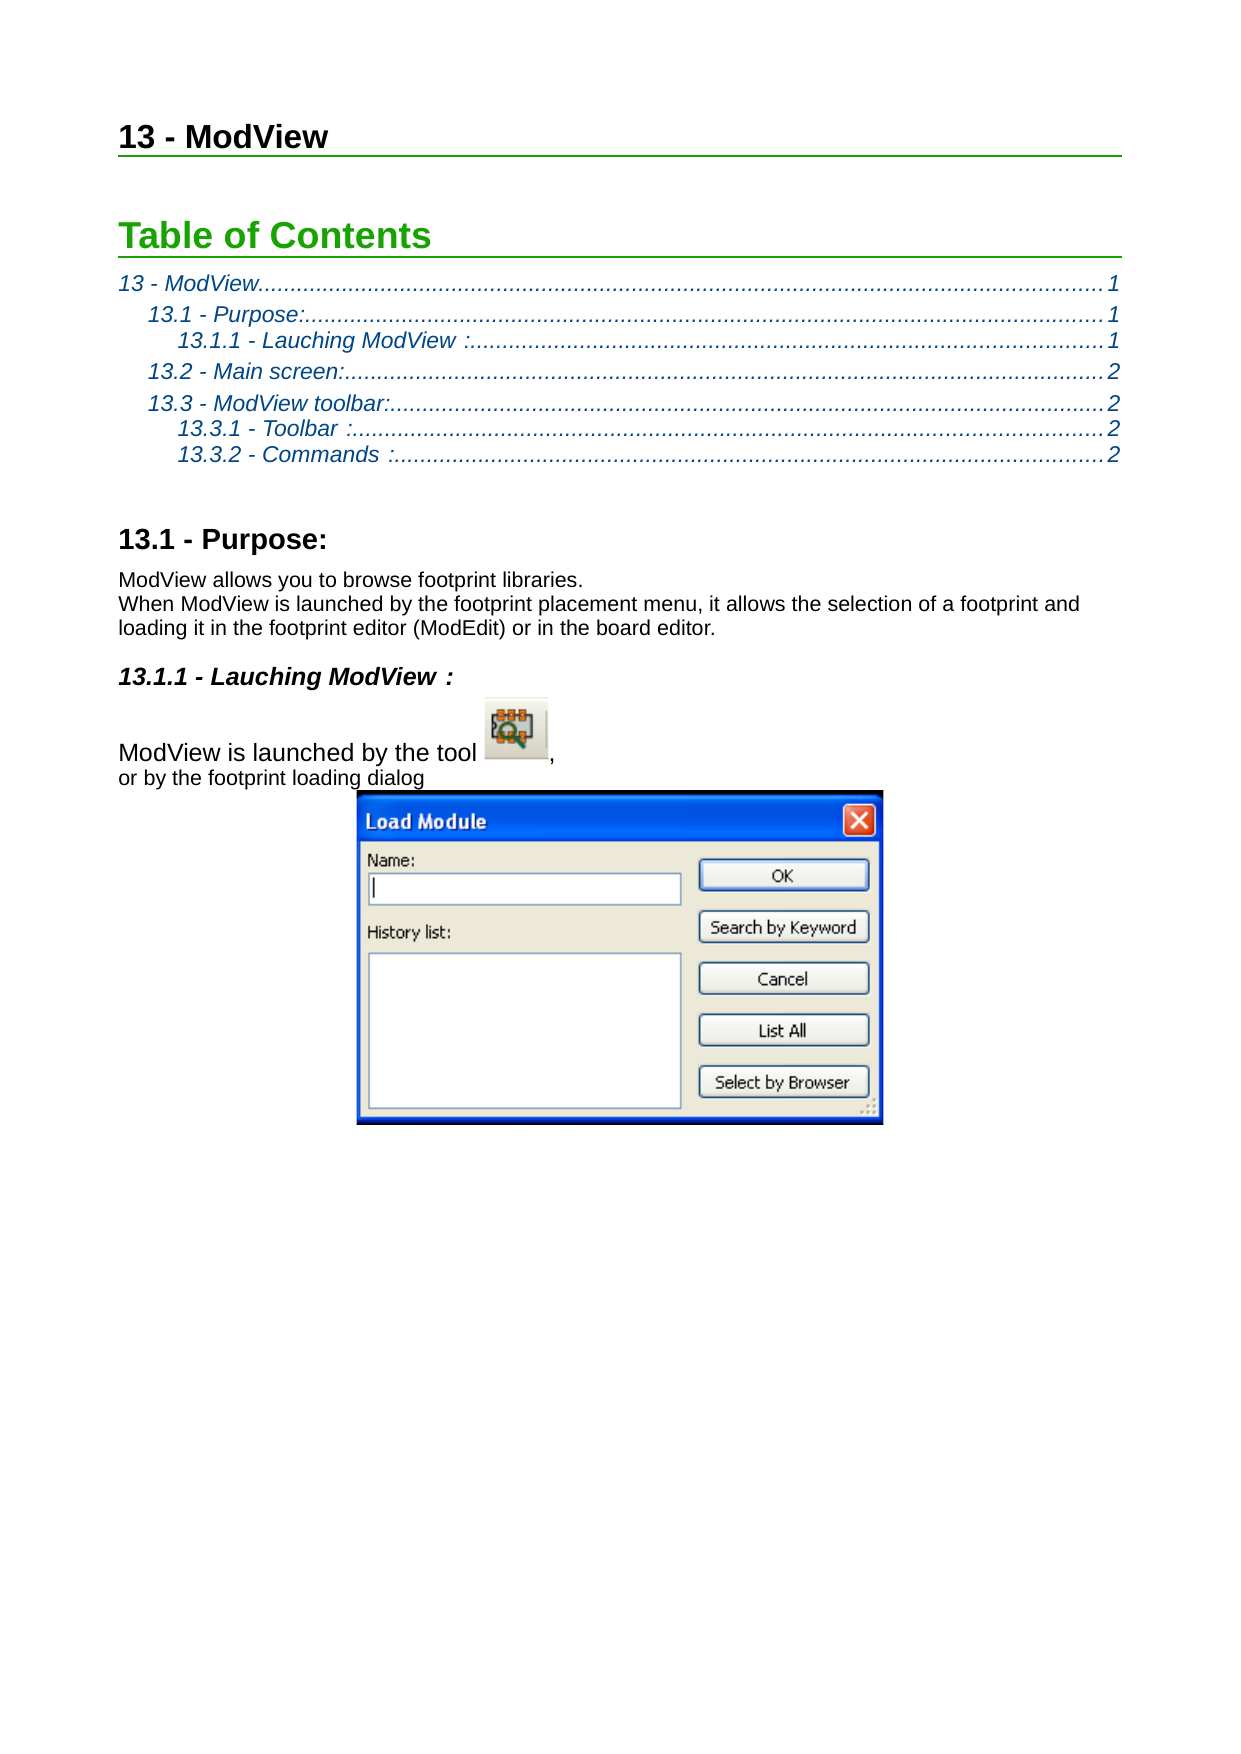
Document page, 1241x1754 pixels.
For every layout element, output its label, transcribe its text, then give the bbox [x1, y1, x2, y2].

subtitle Purpose: [118, 523, 1122, 555]
subtitle Lauching ModView : [118, 663, 1122, 691]
text 13.3 - ModView toolbar: 2 [148, 390, 1122, 416]
text 13.1.1 - Lauching ModView : 1 [177, 327, 1122, 353]
text 13.3.1 - Toolbar : 2 [177, 416, 1122, 441]
text ModView is launched by the tool , [118, 697, 1122, 766]
picture [356, 790, 884, 1125]
text or by the footprint loading dialog [118, 766, 1122, 790]
subtitle ModView [118, 118, 1122, 155]
text 13.3.2 - Commands : 2 [177, 441, 1122, 467]
text 13.1 - Purpose: 1 [148, 302, 1122, 327]
picture [484, 697, 549, 761]
text Table of Contents [118, 214, 1122, 256]
text When ModView is launched by the footprint placement menu, it allows the selection of a footprint and loading it in the footprint editor (ModEdit) or in the board editor. [118, 592, 1122, 640]
text 13 - ModView 1 [118, 271, 1122, 296]
text ModView allows you to browse footprint libraries. [118, 568, 1122, 592]
text 13.2 - Main screen: 2 [148, 359, 1122, 384]
